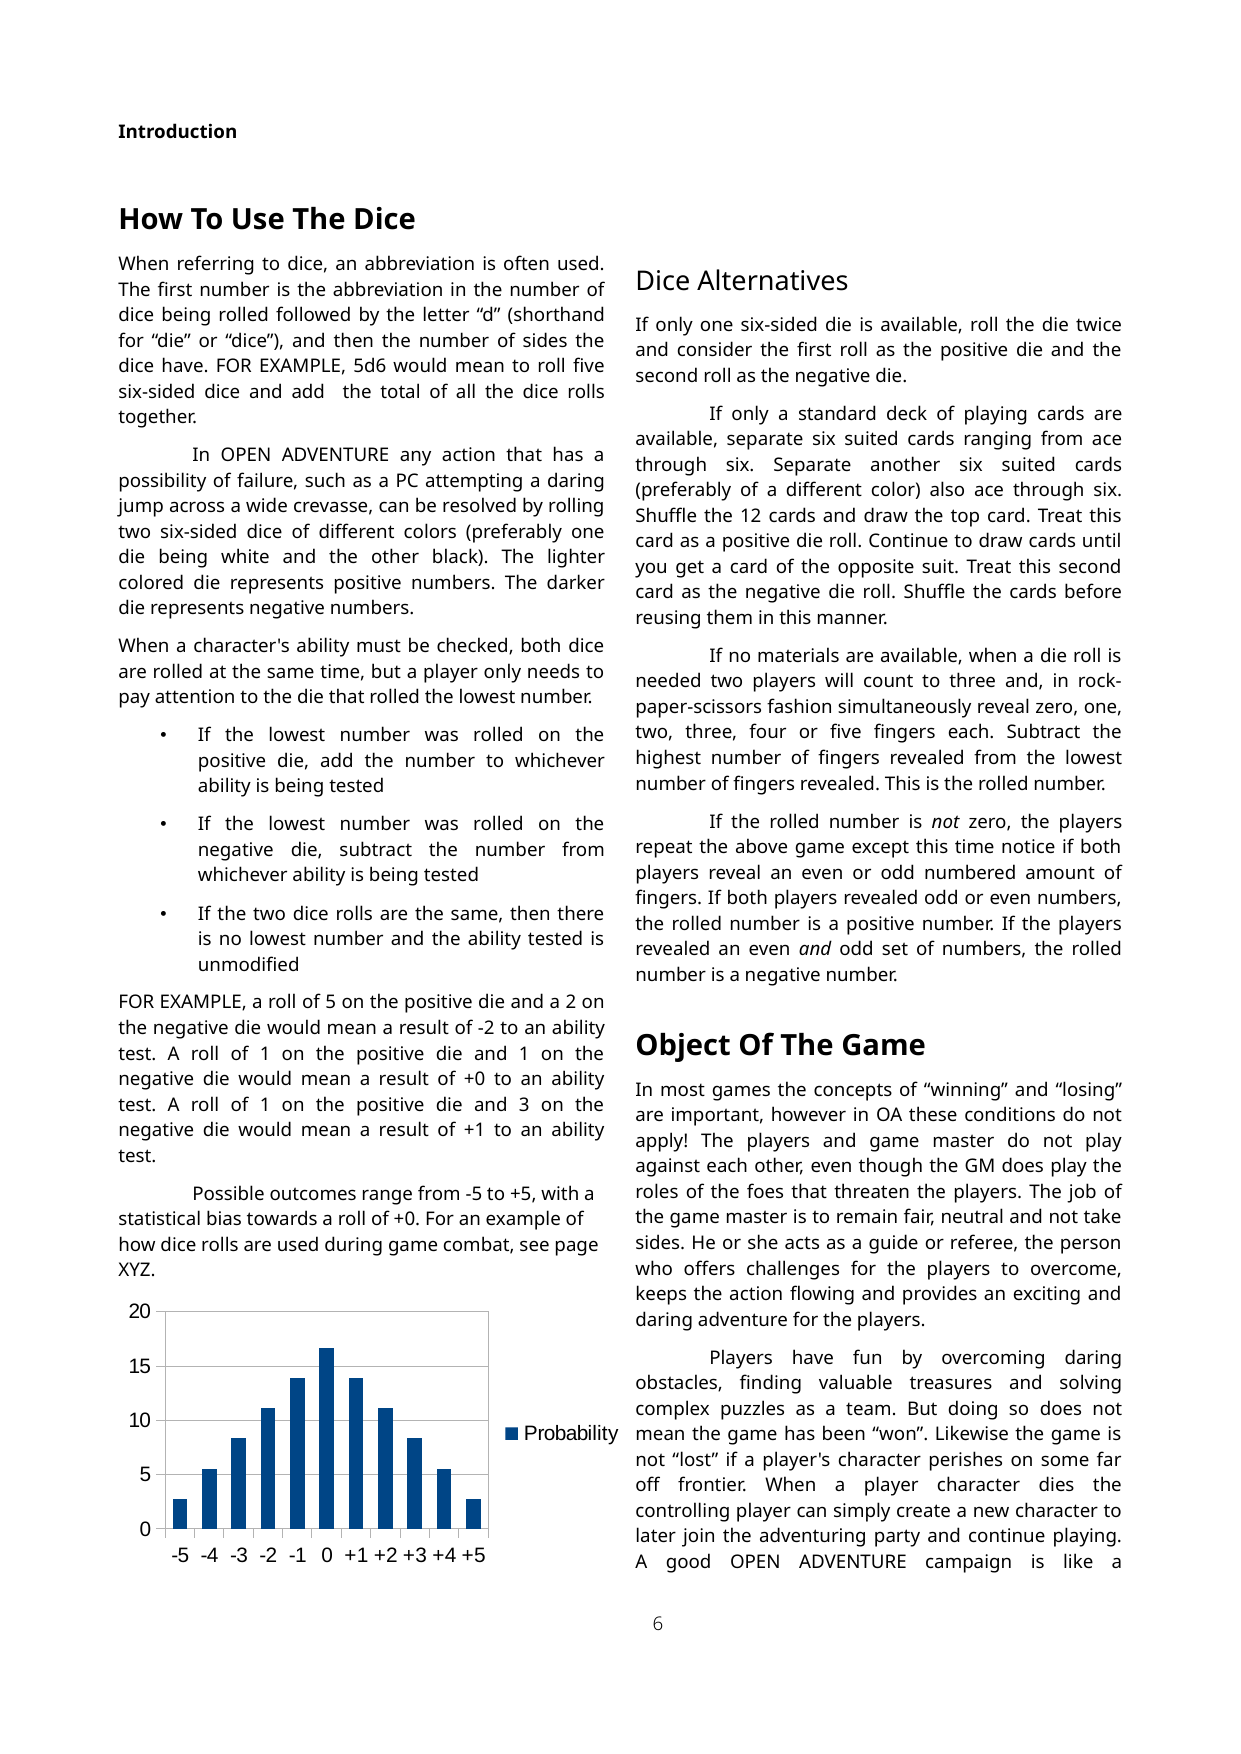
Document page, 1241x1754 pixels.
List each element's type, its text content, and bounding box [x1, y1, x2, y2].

list If the two dice rolls are the same, then there is no lowest number and the ability tested is unmodified [160, 900, 605, 976]
text When a character's ability must be checked, both dice are rolled at the same time, but a player only needs to pay attention to the die that rolled the lowest number. [118, 633, 605, 709]
text In most games the concepts of “winning” and “losing” are important, however in OA these conditions do not apply! The players and game master do not play against each other, even though the GM does play the roles of the foes that threaten the players. The job of the game master is to remain fair, neutral and not take sides. He or she acts as a guide or referee, the person who offers challenges for the players to overcome, keeps the action flowing and provides an exciting and daring adventure for the players. [635, 1076, 1122, 1331]
subtitle Dice Alternatives [635, 262, 1122, 298]
text Possible outcomes range from -5 to +5, with a statistical bias towards a roll of +0. For an example of how dice rolls are used during game combat, see page XYZ. [118, 1180, 605, 1282]
text In OPEN ADVENTURE any action that has a possibility of failure, such as a PC attempting a daring jump across a wide crevasse, can be resolved by rolling two six-sided dice of different colors (preferably one die being white and the other black). The lighter colored die represents positive numbers. The darker die represents negative numbers. [118, 441, 605, 620]
list If the lowest number was rolled on the positive die, add the number to whichever ability is being tested [160, 722, 605, 798]
text If the rolled number is not zero, the players repeat the above game except this time notice if both players reveal an even or odd numbered amount of fingers. If both players revealed odd or even numbers, the rolled number is a positive number. If the players revealed an even and odd set of numbers, the rolled number is a negative number. [635, 808, 1122, 987]
subtitle How To Use The Dice [118, 198, 605, 238]
text FOR EXAMPLE, a roll of 5 on the positive die and a 2 on the negative die would mean a result of -2 to an ability test. A roll of 1 on the positive die and 1 on the negative die would mean a result of +0 to an ability test. A roll of 1 on the positive die and 3 on the negative die would mean a result of +1 to an ability test. [118, 989, 605, 1167]
subtitle Object Of The Game [635, 1024, 1122, 1064]
list If the lowest number was rolled on the negative die, subtract the number from whichever ability is being tested [160, 811, 605, 887]
text When referring to dice, an abbreviation is often used. The first number is the abbreviation in the number of dice being rolled followed by the letter “d” (shorthand for “die” or “dice”), and then the number of sides the dice have. FOR EXAMPLE, 5d6 would mean to roll five six-sided dice and add the total of all the dice rolls together. [118, 250, 605, 429]
text Players have fun by overcoming daring obstacles, finding valuable treasures and solving complex puzzles as a team. But doing so does not mean the game has been “won”. Likewise the game is not “lost” if a player's character perishes on some far off frontier. When a player character dies the controlling player can simply create a new character to later join the adventuring party and continue playing. A good OPEN ADVENTURE campaign is like a [635, 1344, 1122, 1574]
text If only one six-sided die is available, roll the die twice and consider the first roll as the positive die and the second roll as the negative die. [635, 311, 1122, 388]
text If no materials are available, when a die roll is needed two players will count to three and, in rock-paper-scissors fashion simultaneously reveal zero, one, two, three, four or five fingers each. Subtract the highest number of fingers revealed from the lowest number of fingers revealed. This is the rolled number. [635, 642, 1122, 795]
text If only a standard deck of playing cards are available, separate six suited cards ranging from ace through six. Separate another six suited cards (preferably of a different color) also ace through six. Shuffle the 12 cards and draw the top card. Treat this card as a positive die roll. Continue to draw cards until you get a card of the opposite suit. Treat this second card as the negative die roll. Shuffle the cards before reusing them in this manner. [635, 400, 1122, 630]
